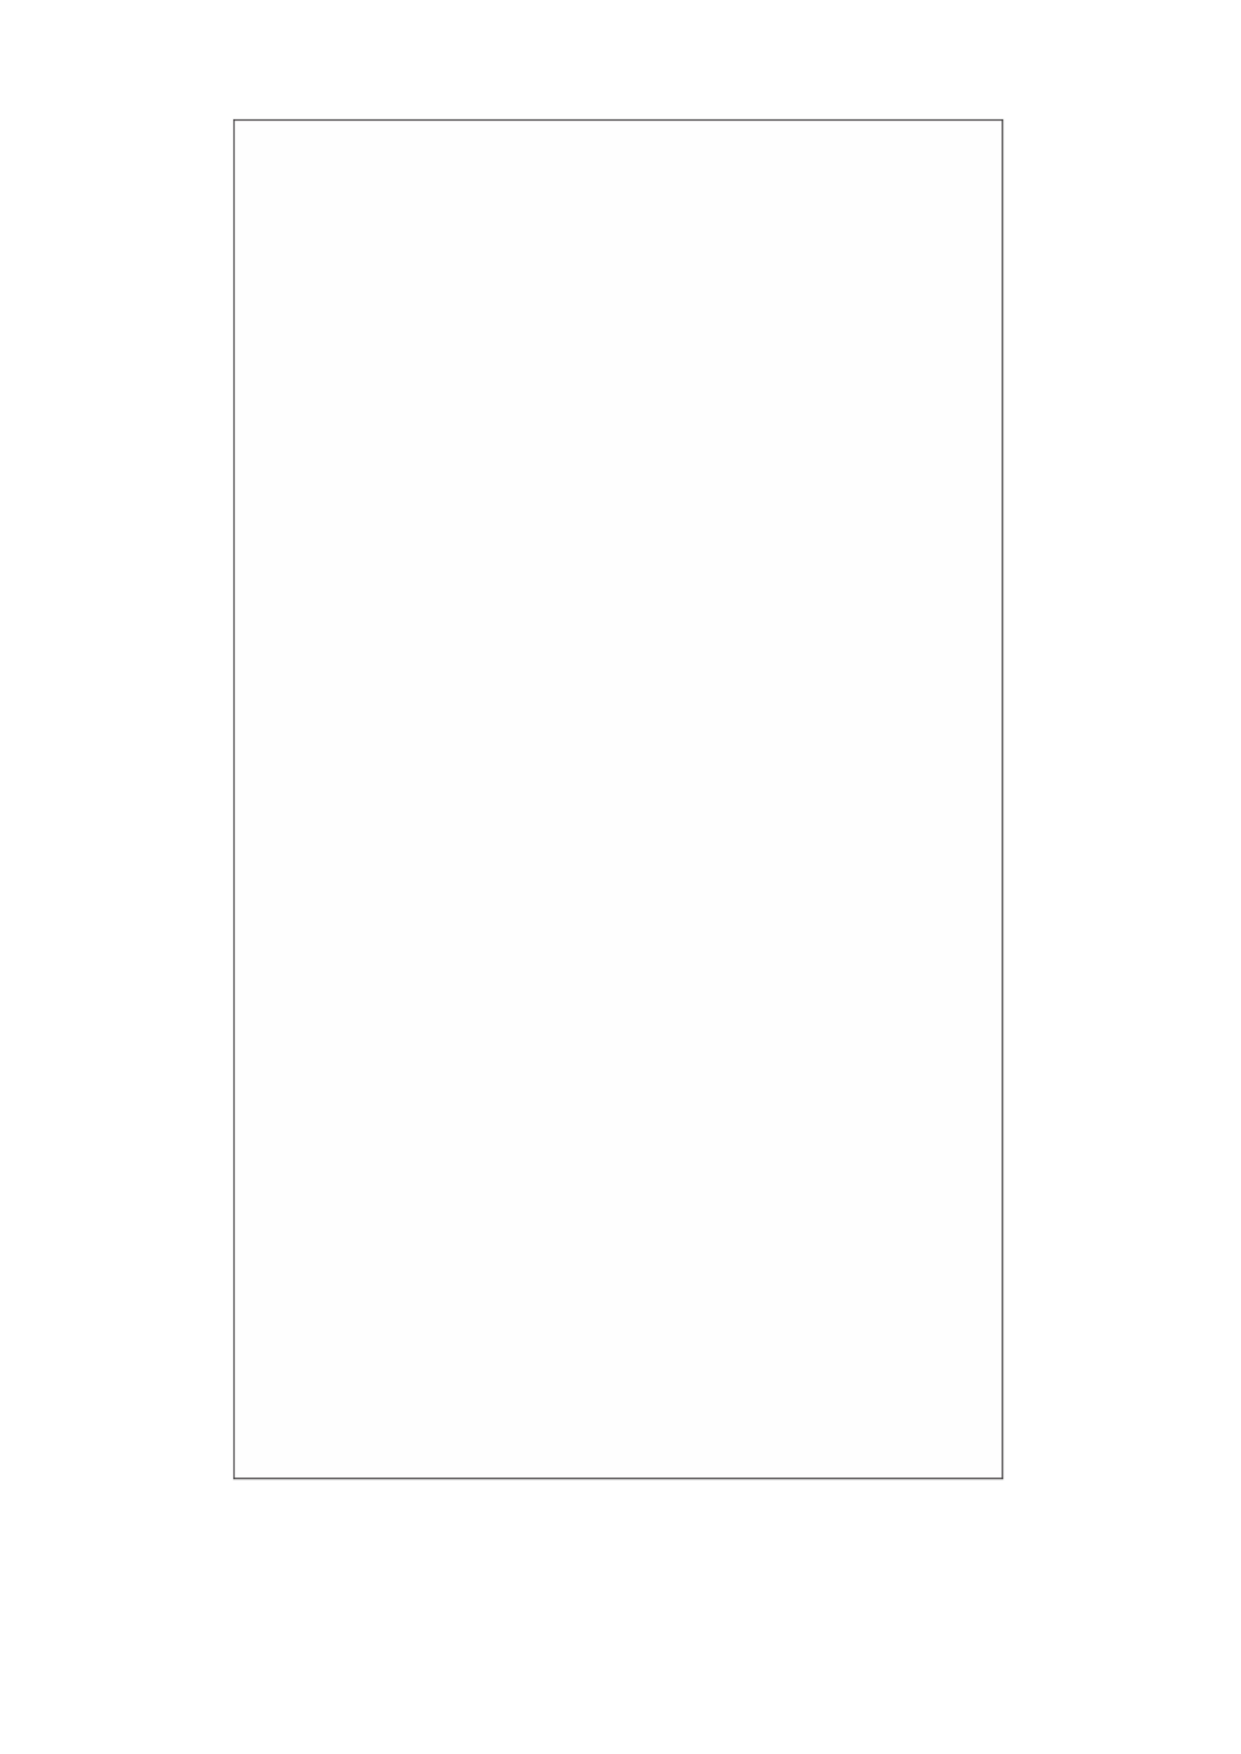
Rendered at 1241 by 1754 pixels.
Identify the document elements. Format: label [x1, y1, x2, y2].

picture [232, 118, 1005, 1481]
